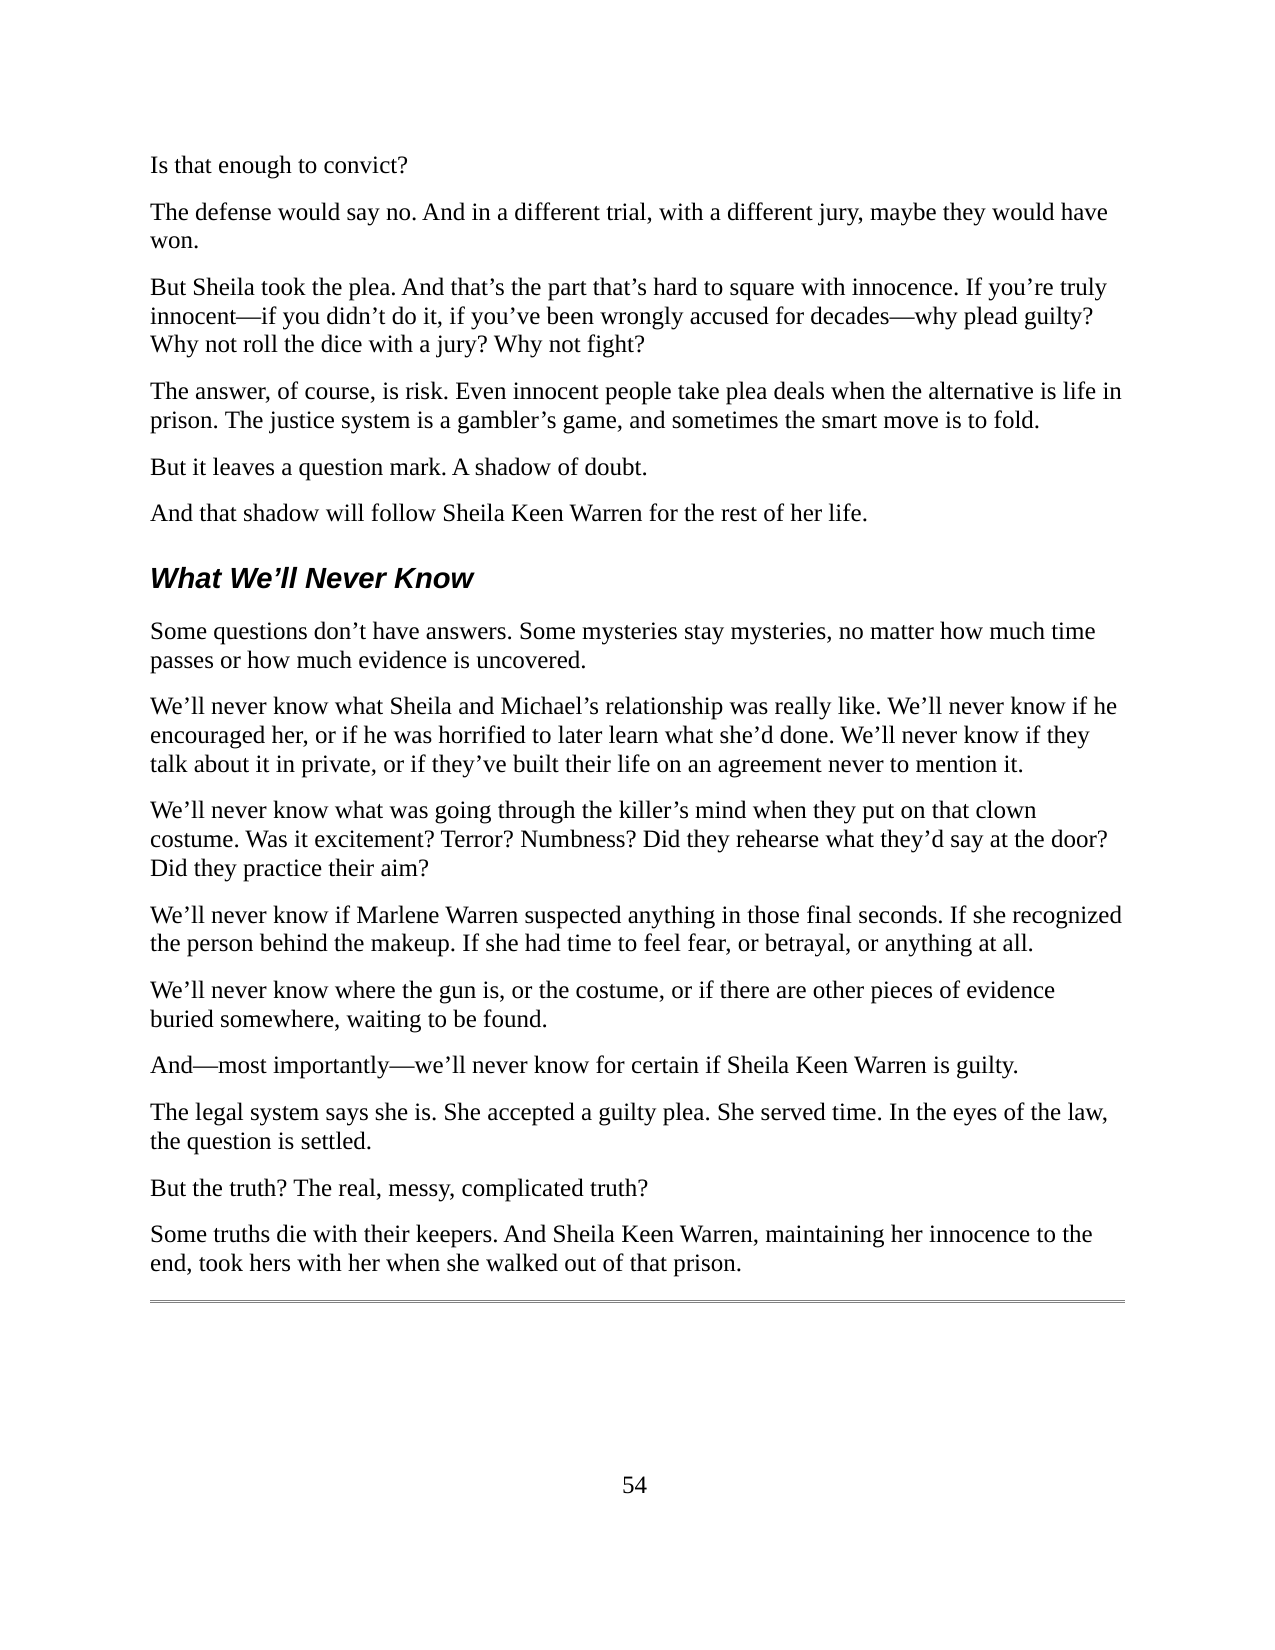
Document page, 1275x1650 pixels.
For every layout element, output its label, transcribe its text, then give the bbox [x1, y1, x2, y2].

text The legal system says she is. She accepted a guilty plea. She served time. In the eyes of the law, the question is settled. [150, 1097, 1125, 1155]
text But the truth? The real, messy, complicated truth? [150, 1173, 1125, 1201]
text We’ll never know what Sheila and Michael’s relationship was really like. We’ll never know if he encouraged her, or if he was horrified to later learn what she’d done. We’ll never know if they talk about it in private, or if they’ve built their life on an agreement never to mention it. [150, 691, 1125, 778]
text Some truths die with their keepers. And Sheila Keen Warren, maintaining her innocence to the end, took hers with her when she walked out of that prison. [150, 1219, 1125, 1277]
text But Sheila took the plea. And that’s the part that’s hard to square with innocence. If you’re truly innocent—if you didn’t do it, if you’ve been wrongly accused for decades—why plead guilty? Why not roll the dice with a jury? Why not fight? [150, 272, 1125, 358]
text And that shadow will follow Sheila Keen Warren for the rest of her life. [150, 498, 1125, 527]
text And—most importantly—we’ll never know for certain if Sheila Keen Warren is guilty. [150, 1051, 1125, 1079]
text Is that enough to convict? [150, 150, 1125, 179]
text We’ll never know what was going through the killer’s mind when they put on that clown costume. Was it excitement? Terror? Numbness? Did they rehearse what they’d say at the door? Did they practice their aim? [150, 796, 1125, 882]
text The answer, of course, is risk. Even innocent people take plea deals when the alternative is life in prison. The justice system is a gambler’s game, and sometimes the smart move is to fold. [150, 376, 1125, 434]
text Some questions don’t have answers. Some mysteries stay mysteries, no matter how much time passes or how much evidence is uncovered. [150, 616, 1125, 673]
text We’ll never know where the gun is, or the costume, or if there are other pieces of evidence buried somewhere, waiting to be found. [150, 975, 1125, 1033]
subtitle What We’ll Never Know [150, 561, 1125, 594]
text The defense would say no. And in a different trial, with a different jury, maybe they would have won. [150, 197, 1125, 254]
text But it leaves a question mark. A shadow of doubt. [150, 452, 1125, 480]
text We’ll never know if Marlene Warren suspected anything in those final seconds. If she recognized the person behind the makeup. If she had time to feel fear, or betrayal, or anything at all. [150, 900, 1125, 957]
